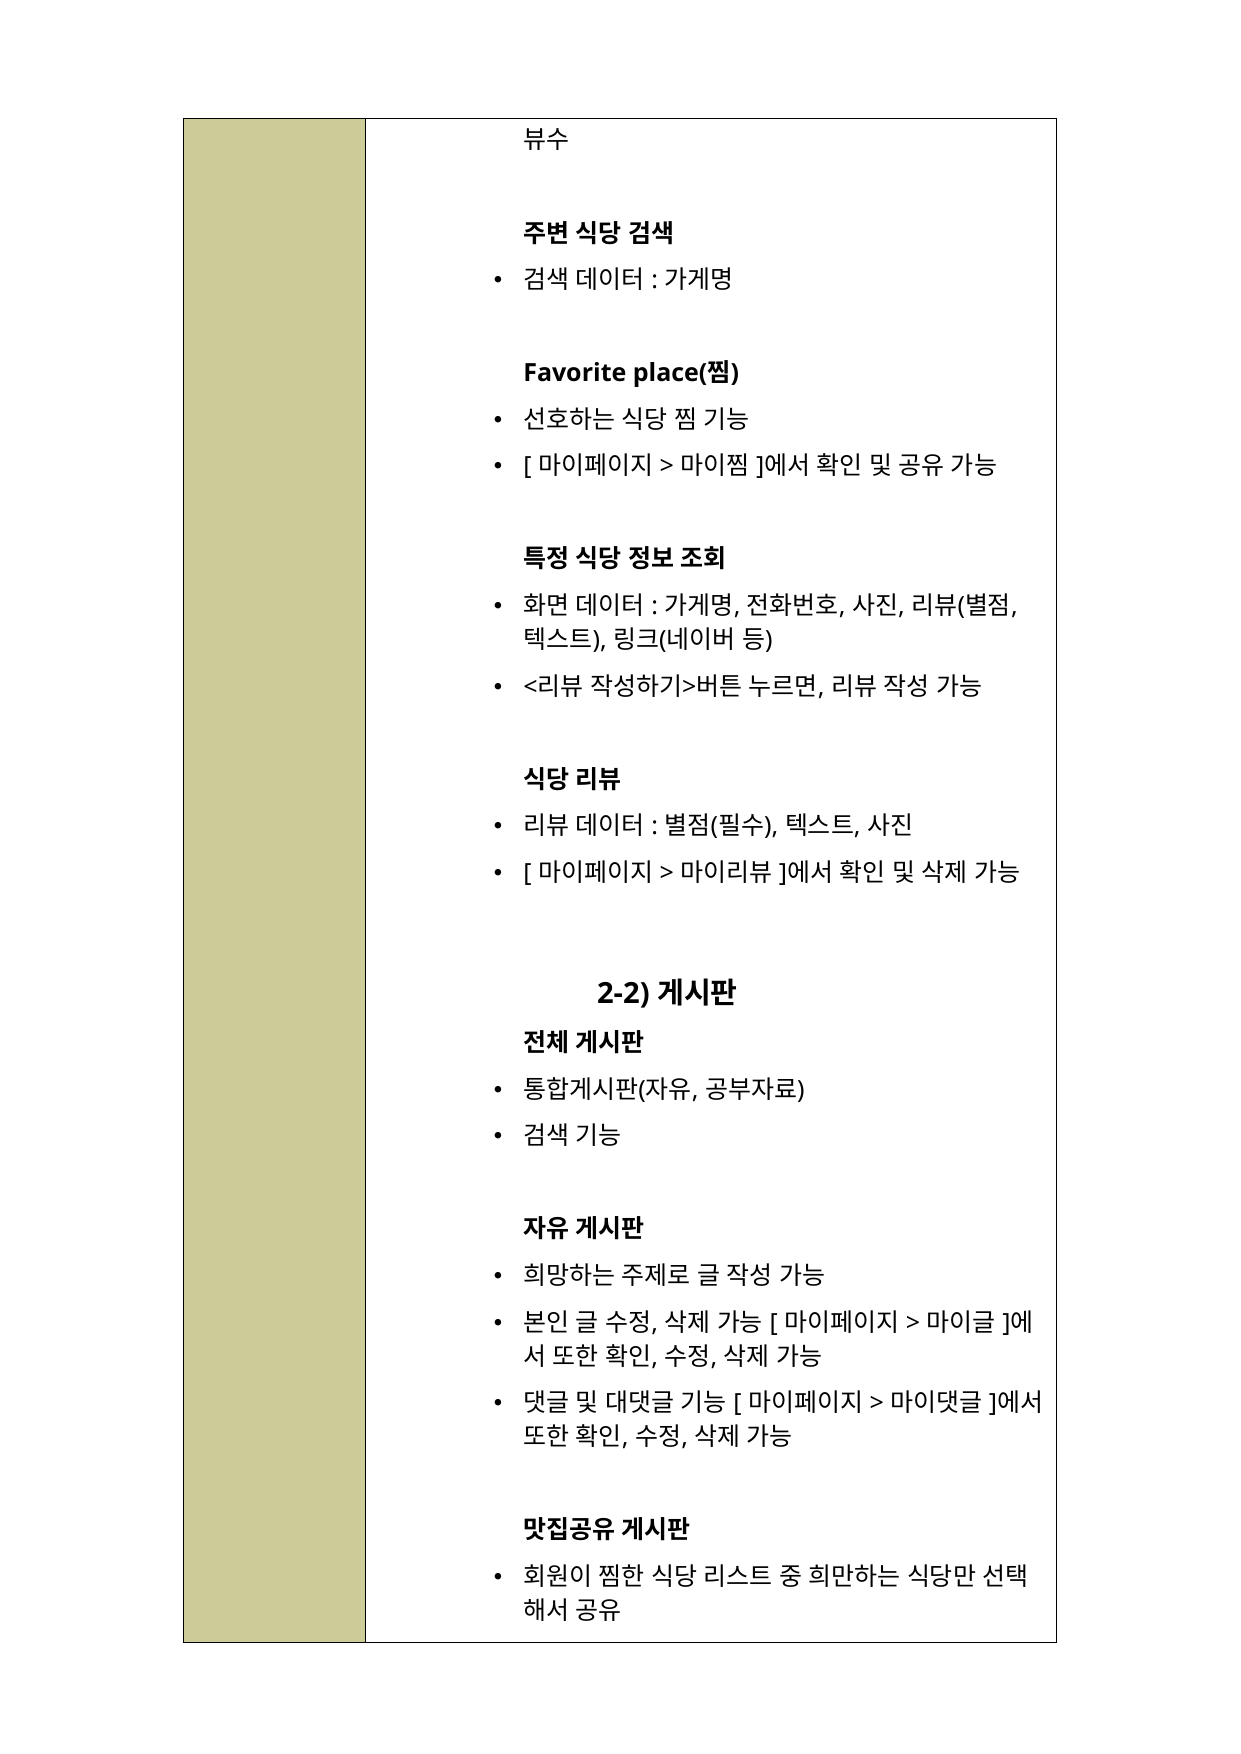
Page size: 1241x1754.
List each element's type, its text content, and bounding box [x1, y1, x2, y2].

table_cell 1.주체 -학생(고객) 대덕인재개발원 주변 식당을 조회 가능하게 하고 시간표 반 별 채팅방, 게시판을 통해 교류를 용이하게 한다. 과제제출 및 관리 파일공유 또한 이루어진다. -선생님(고객) 대덕인재개발원 주변 식당을 조회 가능하게 하고 시간표 반 별 채팅방, 게시판을 통해 교류를 용이하게 한다. 과제제출 및 관리 파일공유 또한 이루어진다. -관리자(회사) 회원 및 서버관리, 홈페이지 관리 2.주기능 고객 주요기능 주변식당 조회 및 검색 Favorite place(찜) 식당 리뷰 작성 게시판(전체, 자유, 맛집, 공부, 반별) 오늘의 이야기 과제관리 파일공유 시간표 채팅 Q&A 관리자 주요기능 회원관리 서버관리 홈페이지 관리 3.세부기능 1)통합 기능 회원 가입 회원가입시 학생, 선생님을 선택 ID, PASSWORD, 이름, 닉네임, 주소, 전화번호, 이메일, 생년월일, 반 호실, 등록일을 입력 첨부파일로 인증수단을 제공받아 대덕인재 개발원 구성원임을 확인 캡챠 API를 활용하여 매크로 생성을 방지 관리자 로그인 정보는 회사에서 자체적으로 관리 아이디, 닉네임 중복검사 로그인 아이디, 비밀번호 입력하여 로그인 5회 이상 로그인 실패시 캡챠를 같이 받아서 로그인 ID찾기는 이름, 전화번호를 입력받아서 제공 PASS찾기는 아이디, 이름, 전화번호, 이메일을 입력받아서 등록된 이메일이 맞을시 이메일로 임시 비밀번호를 제공( 다를시 응답없고 이메일로 비밀번호도 제공하지 않음) 회원정보 수정 비밀번호를 입력받아 수정 가능 비밀번호 변경시에는 기존 이메일로 변경 메일을 보낸후 변경 변경 가능 : PASSWORD, 이름, 닉네임, 주소, 전화번호, 이메일, 생년월일, 반 호실, 등록일 2) 고객 2-1) 식당 주변 식당 리스트 조회 카테고리별로 분류해서 사용자에게 보여줌(중분류) 사용자가 중분류 선택시, 해당되는 리스트 출력(소분류로 필터링) [ 리스트 정렬 기준 : 찜많은순, 최신순, 거리순 ] 화면 데이터 : 가게명, 전화번호, 사진, 별점, 찜, 리뷰수 주변 식당 검색 검색 데이터 : 가게명 Favorite place(찜) 선호하는 식당 찜 기능 [ 마이페이지 > 마이찜 ]에서 확인 및 공유 가능 특정 식당 정보 조회 화면 데이터 : 가게명, 전화번호, 사진, 리뷰(별점, 텍스트), 링크(네이버 등) <리뷰 작성하기>버튼 누르면, 리뷰 작성 가능 식당 리뷰 리뷰 데이터 : 별점(필수), 텍스트, 사진 [ 마이페이지 > 마이리뷰 ]에서 확인 및 삭제 가능 2-2) 게시판 전체 게시판 통합게시판(자유, 공부자료) 검색 기능 자유 게시판 희망하는 주제로 글 작성 가능 본인 글 수정, 삭제 가능 [ 마이페이지 > 마이글 ]에서 또한 확인, 수정, 삭제 가능 댓글 및 대댓글 기능 [ 마이페이지 > 마이댓글 ]에서 또한 확인, 수정, 삭제 가능 맛집공유 게시판 회원이 찜한 식당 리스트 중 희만하는 식당만 선택해서 공유 공유 맛집 리스트에 좋아요 가능 [ 리스트 정렬기준 : 좋아요순 ] [ 마이페이지 > 나의 맛집 공유 리스트 ]에서 공개 여부 설정 가능 공부 게시판 모든 회원 작성 가능 공부에 도움이 되는 글을 공유 및 작성하는 게시판 오늘의 이야기 데이터 : 이미지(필수), 텍스트 초기화 기준 : 24시간 (업로드 시간 기준) [ 마이페이지 > 나의 스토리 ]에서 삭제 가능 2-3) 반 호수별 반별 게시판 해당 호수 학생들만 접속 가능 선생님 : 공지사항(학생 불가) 작성 가능 → 상단 노출 과제관리 반 호수별 과목 담당 선생님 : 과제글 작성, 제출 여부 확인 가능 학생 : 과제 확인 및 제출 가능 파일공유 회원들에게 도움이 되는 자료 공유 파일 노출되는 형식으로 제공 시간표 호수별 시간표 확인 가능 캘린더 형식으로 제공(수업 처음-끝) 채팅 반 호수별 toggle 형식으로 채팅방에 접속 Q&A 홈페이지에 대한 건의사항이나 질문이 있을경우 등록 3) 관리자 커뮤니티 관리 부적절한 내용의 게시물을 블라인드, 삭제 처리 Q&A를 통해 회원들의 요구사항 해결 필요에 따른 홈페이지 유지보수 회원 관리 회원 등급, 분류 확인 및 관리 회원가입 구성원 판별 및 승인 [366, 119, 1056, 1642]
table_cell [184, 119, 365, 1642]
